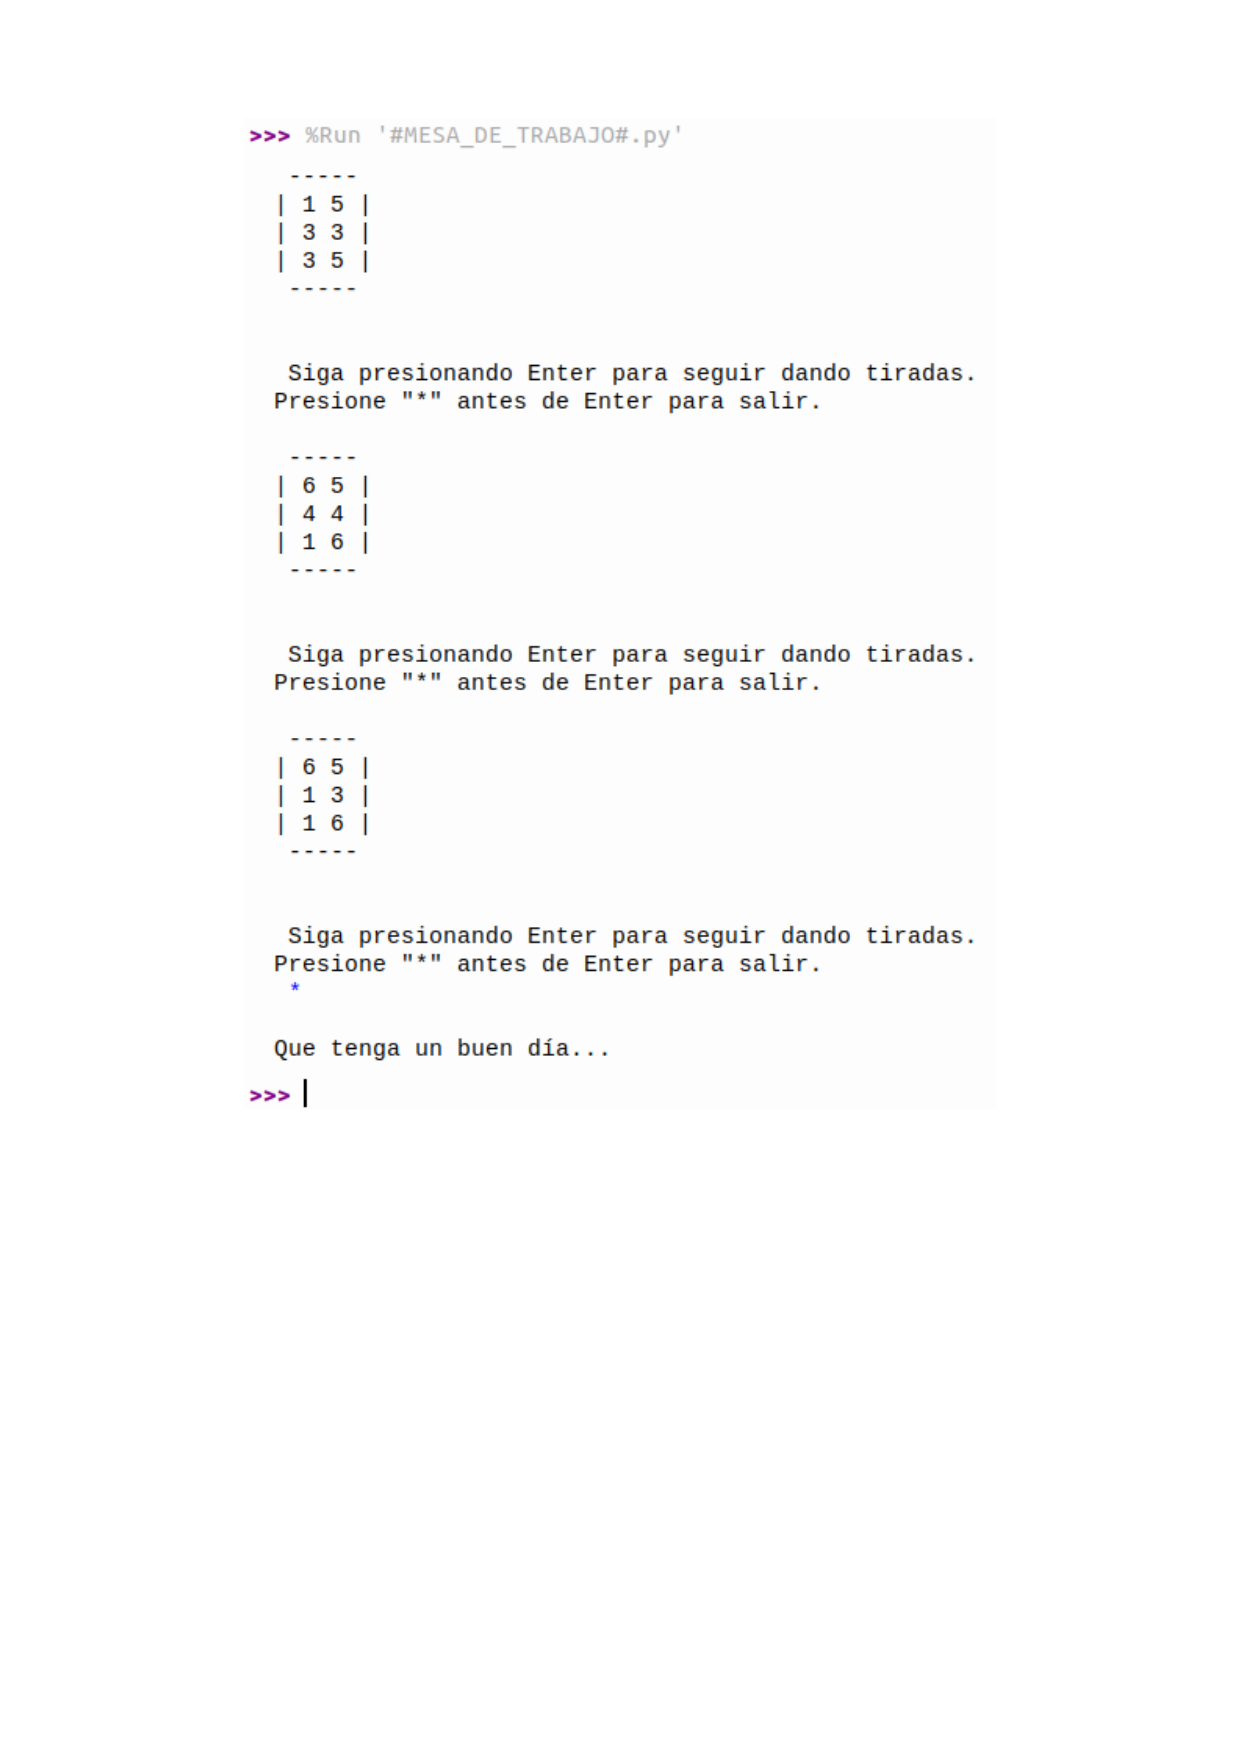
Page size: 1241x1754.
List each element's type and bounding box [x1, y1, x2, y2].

picture [243, 118, 997, 1109]
